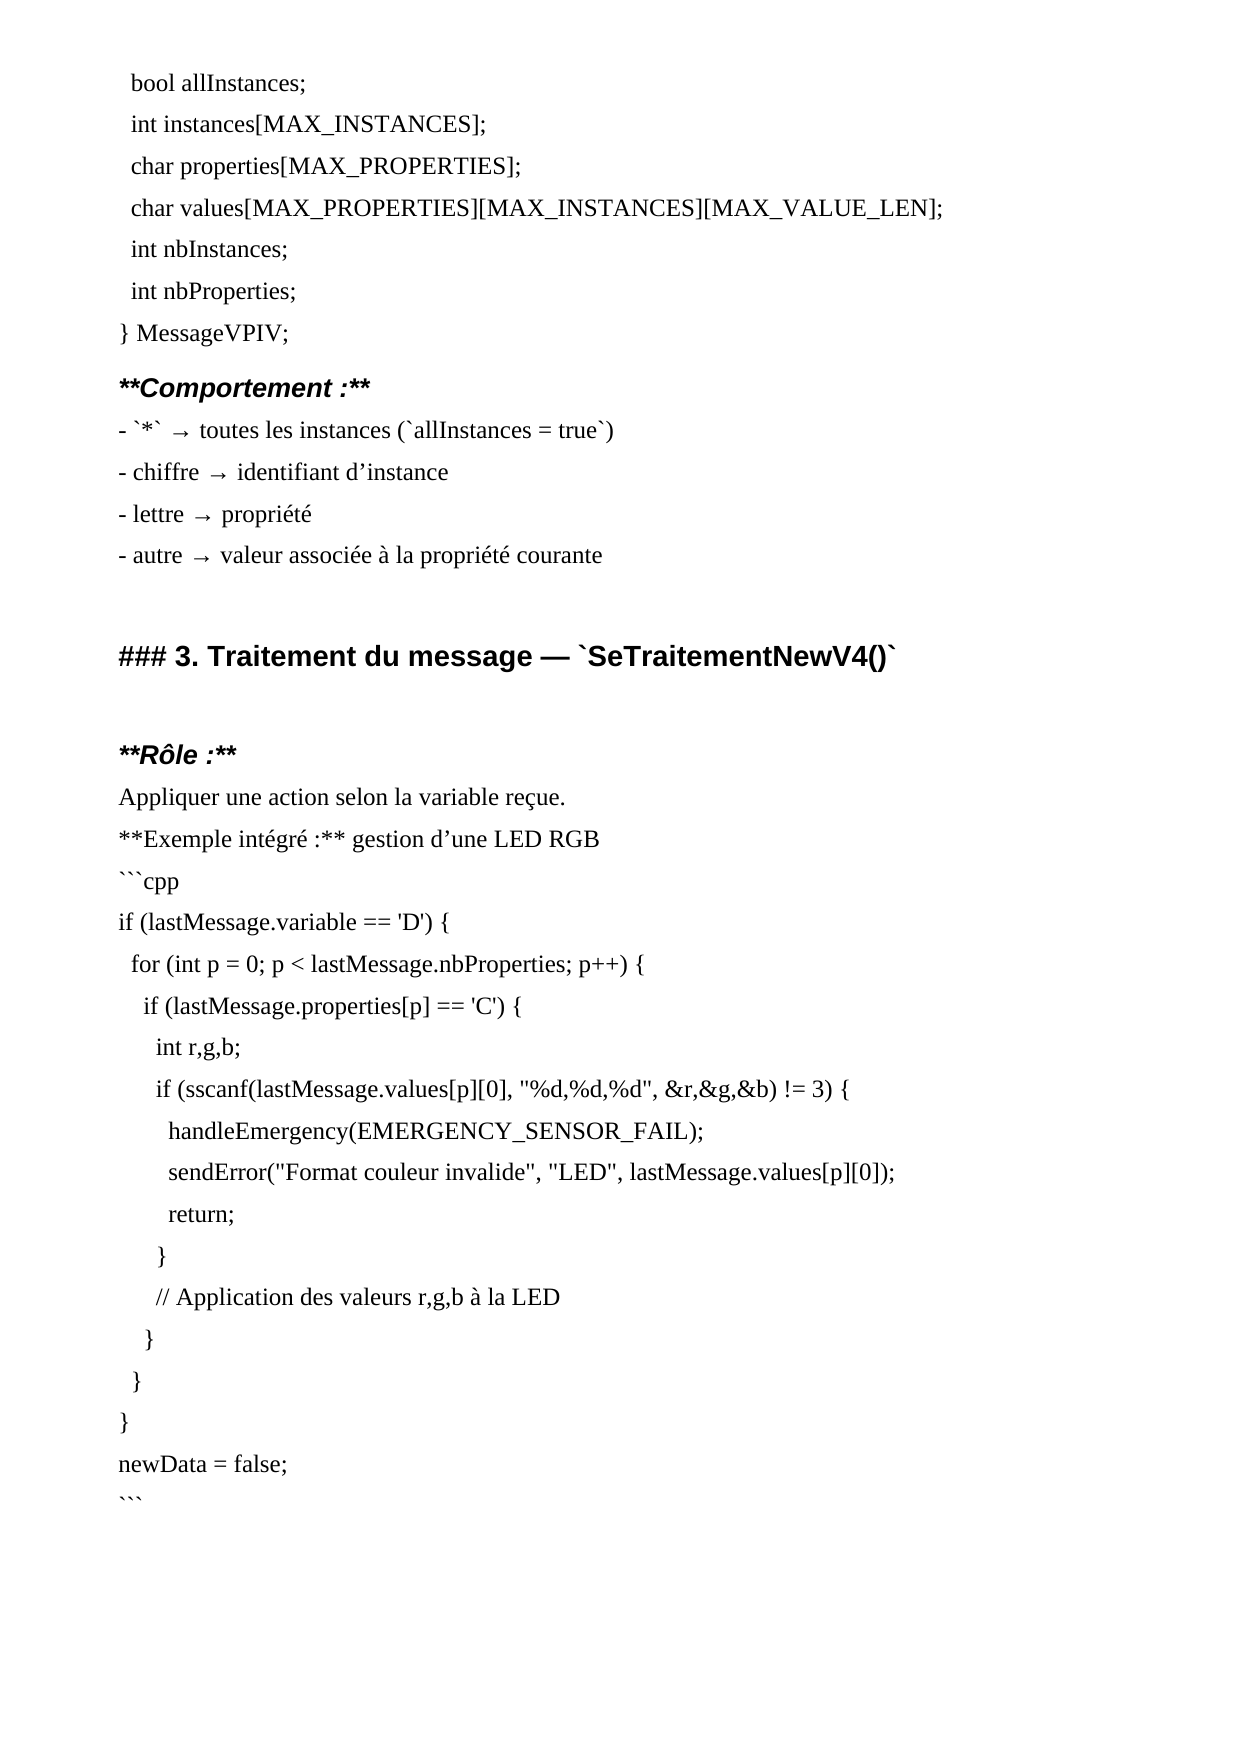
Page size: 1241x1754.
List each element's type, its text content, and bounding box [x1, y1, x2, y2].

text - chiffre → identifiant d’instance [118, 457, 1122, 486]
text Appliquer une action selon la variable reçue. [118, 782, 1122, 811]
text - `*` → toutes les instances (`allInstances = true`) [118, 416, 1122, 444]
text // Application des valeurs r,g,b à la LED [118, 1282, 1122, 1311]
text char values[MAX_PROPERTIES][MAX_INSTANCES][MAX_VALUE_LEN]; [118, 193, 1122, 221]
text - lettre → propriété [118, 499, 1122, 528]
text } [118, 1241, 1122, 1269]
text return; [118, 1199, 1122, 1228]
text **Exemple intégré :** gestion d’une LED RGB [118, 824, 1122, 853]
text if (sscanf(lastMessage.values[p][0], "%d,%d,%d", &r,&g,&b) != 3) { [118, 1074, 1122, 1103]
text newData = false; [118, 1449, 1122, 1478]
text ``` [118, 1491, 1122, 1519]
text char properties[MAX_PROPERTIES]; [118, 151, 1122, 180]
text - autre → valeur associée à la propriété courante [118, 541, 1122, 569]
text int nbProperties; [118, 276, 1122, 305]
subtitle **Rôle :** [118, 739, 1122, 770]
text } [118, 1407, 1122, 1436]
text ```cpp [118, 866, 1122, 894]
text sendError("Format couleur invalide", "LED", lastMessage.values[p][0]); [118, 1157, 1122, 1186]
subtitle ### 3. Traitement du message — `SeTraitementNewV4()` [118, 638, 1122, 672]
text if (lastMessage.properties[p] == 'C') { [118, 991, 1122, 1019]
text } MessageVPIV; [118, 318, 1122, 346]
text } [118, 1324, 1122, 1353]
text int r,g,b; [118, 1032, 1122, 1061]
text bool allInstances; [118, 68, 1122, 96]
text int instances[MAX_INSTANCES]; [118, 109, 1122, 138]
text if (lastMessage.variable == 'D') { [118, 907, 1122, 936]
subtitle **Comportement :** [118, 372, 1122, 403]
text int nbInstances; [118, 234, 1122, 263]
text for (int p = 0; p < lastMessage.nbProperties; p++) { [118, 949, 1122, 978]
text } [118, 1366, 1122, 1394]
text handleEmergency(EMERGENCY_SENSOR_FAIL); [118, 1116, 1122, 1144]
